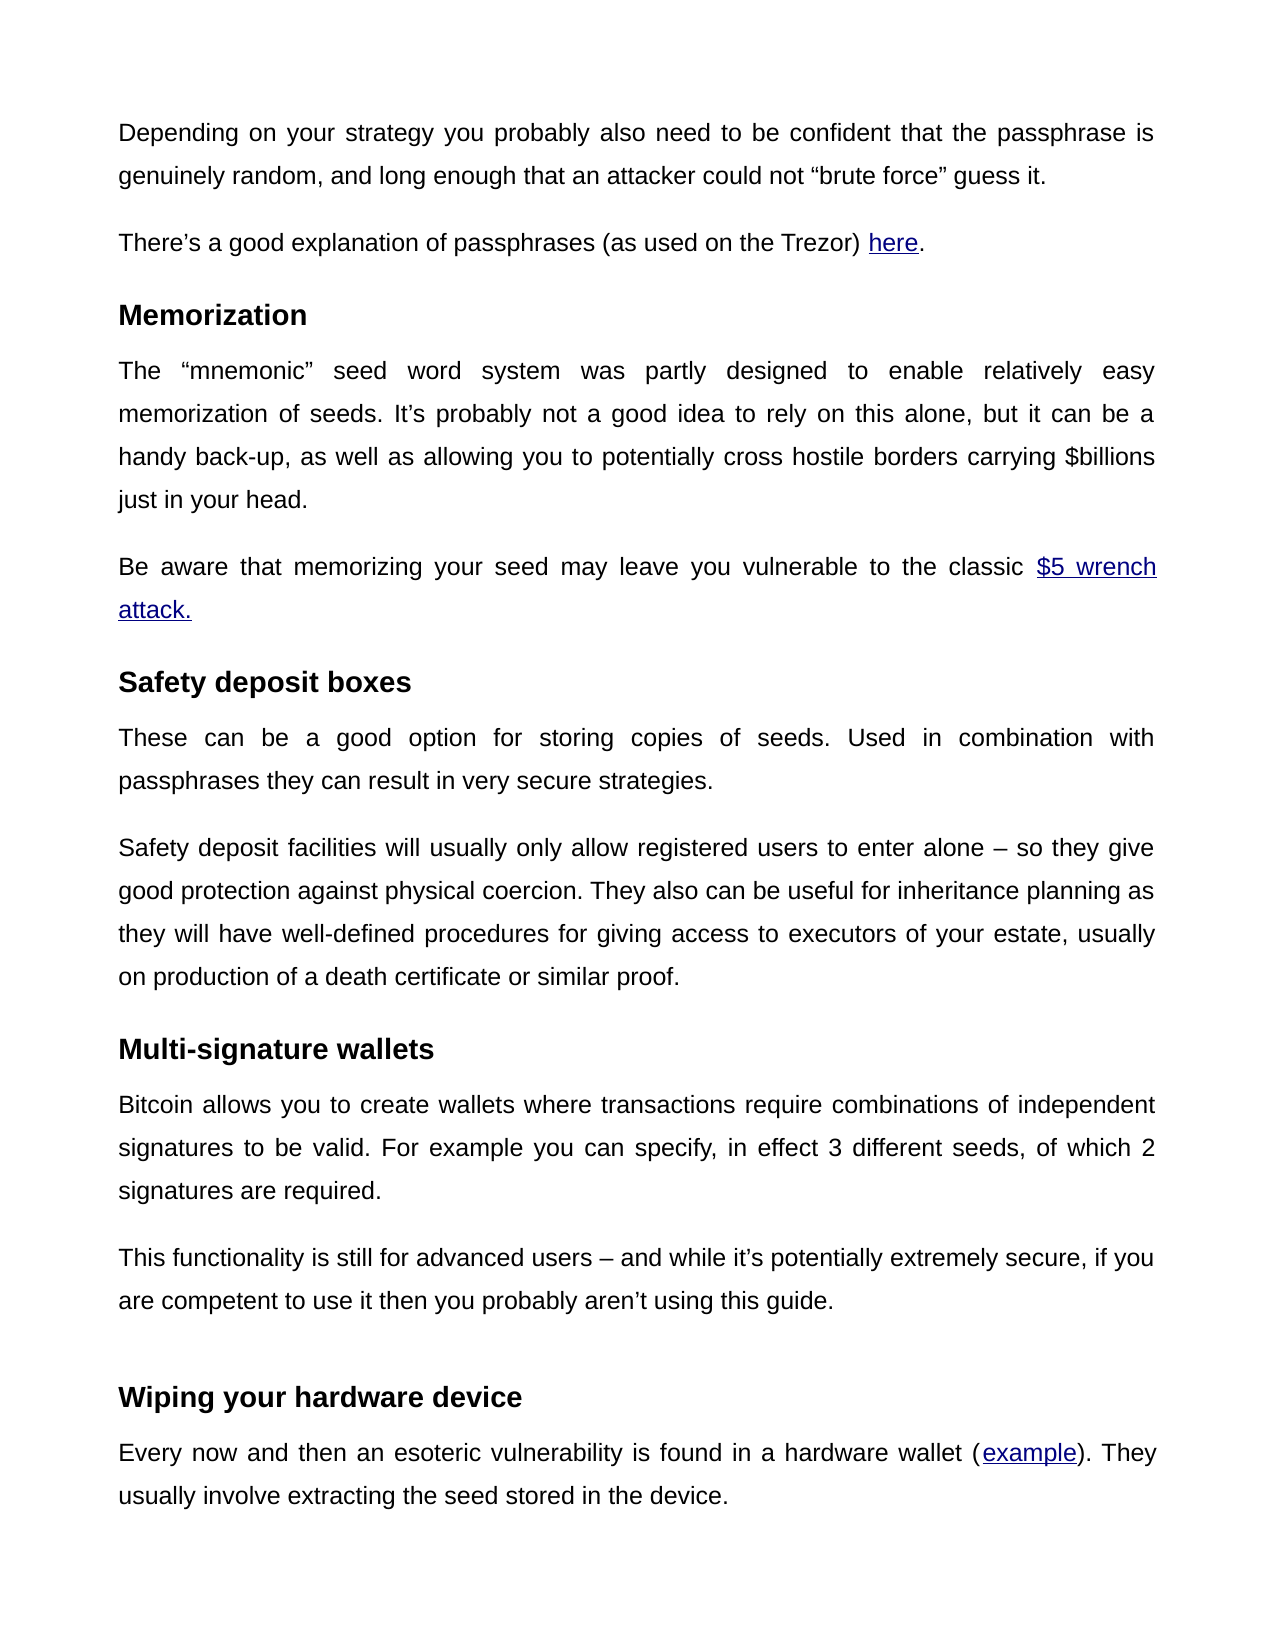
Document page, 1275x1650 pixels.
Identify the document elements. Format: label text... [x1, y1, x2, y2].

text The “mnemonic” seed word system was partly designed to enable relatively easy memorization of seeds. It’s probably not a good idea to rely on this alone, but it can be a handy back-up, as well as allowing you to potentially cross hostile borders carrying $billions just in your head. [118, 356, 1157, 514]
subtitle Wiping your hardware device [118, 1380, 1157, 1413]
text Depending on your strategy you probably also need to be confident that the passphrase is genuinely random, and long enough that an attacker could not “brute force” guess it. [118, 118, 1157, 190]
text Bitcoin allows you to create wallets where transactions require combinations of independent signatures to be valid. For example you can specify, in effect 3 different seeds, of which 2 signatures are required. [118, 1090, 1157, 1205]
text Every now and then an esoteric vulnerability is found in a hardware wallet (example). They usually involve extracting the seed stored in the device. [118, 1437, 1157, 1509]
text This functionality is still for advanced users – and while it’s potentially extremely secure, if you are competent to use it then you probably aren’t using this guide. [118, 1243, 1157, 1315]
subtitle Safety deposit boxes [118, 665, 1157, 698]
text There’s a good explanation of passphrases (as used on the Trezor) here. [118, 228, 1157, 257]
text Be aware that memorizing your seed may leave you vulnerable to the classic $5 wrench attack. [118, 552, 1157, 624]
subtitle Multi-signature wallets [118, 1032, 1157, 1066]
subtitle Memorization [118, 298, 1157, 331]
text Safety deposit facilities will usually only allow registered users to enter alone – so they give good protection against physical coercion. They also can be useful for inheritance planning as they will have well-defined procedures for giving access to executors of your estate, usually on production of a death certificate or similar proof. [118, 833, 1157, 991]
text These can be a good option for storing copies of seeds. Used in combination with passphrases they can result in very secure strategies. [118, 723, 1157, 795]
